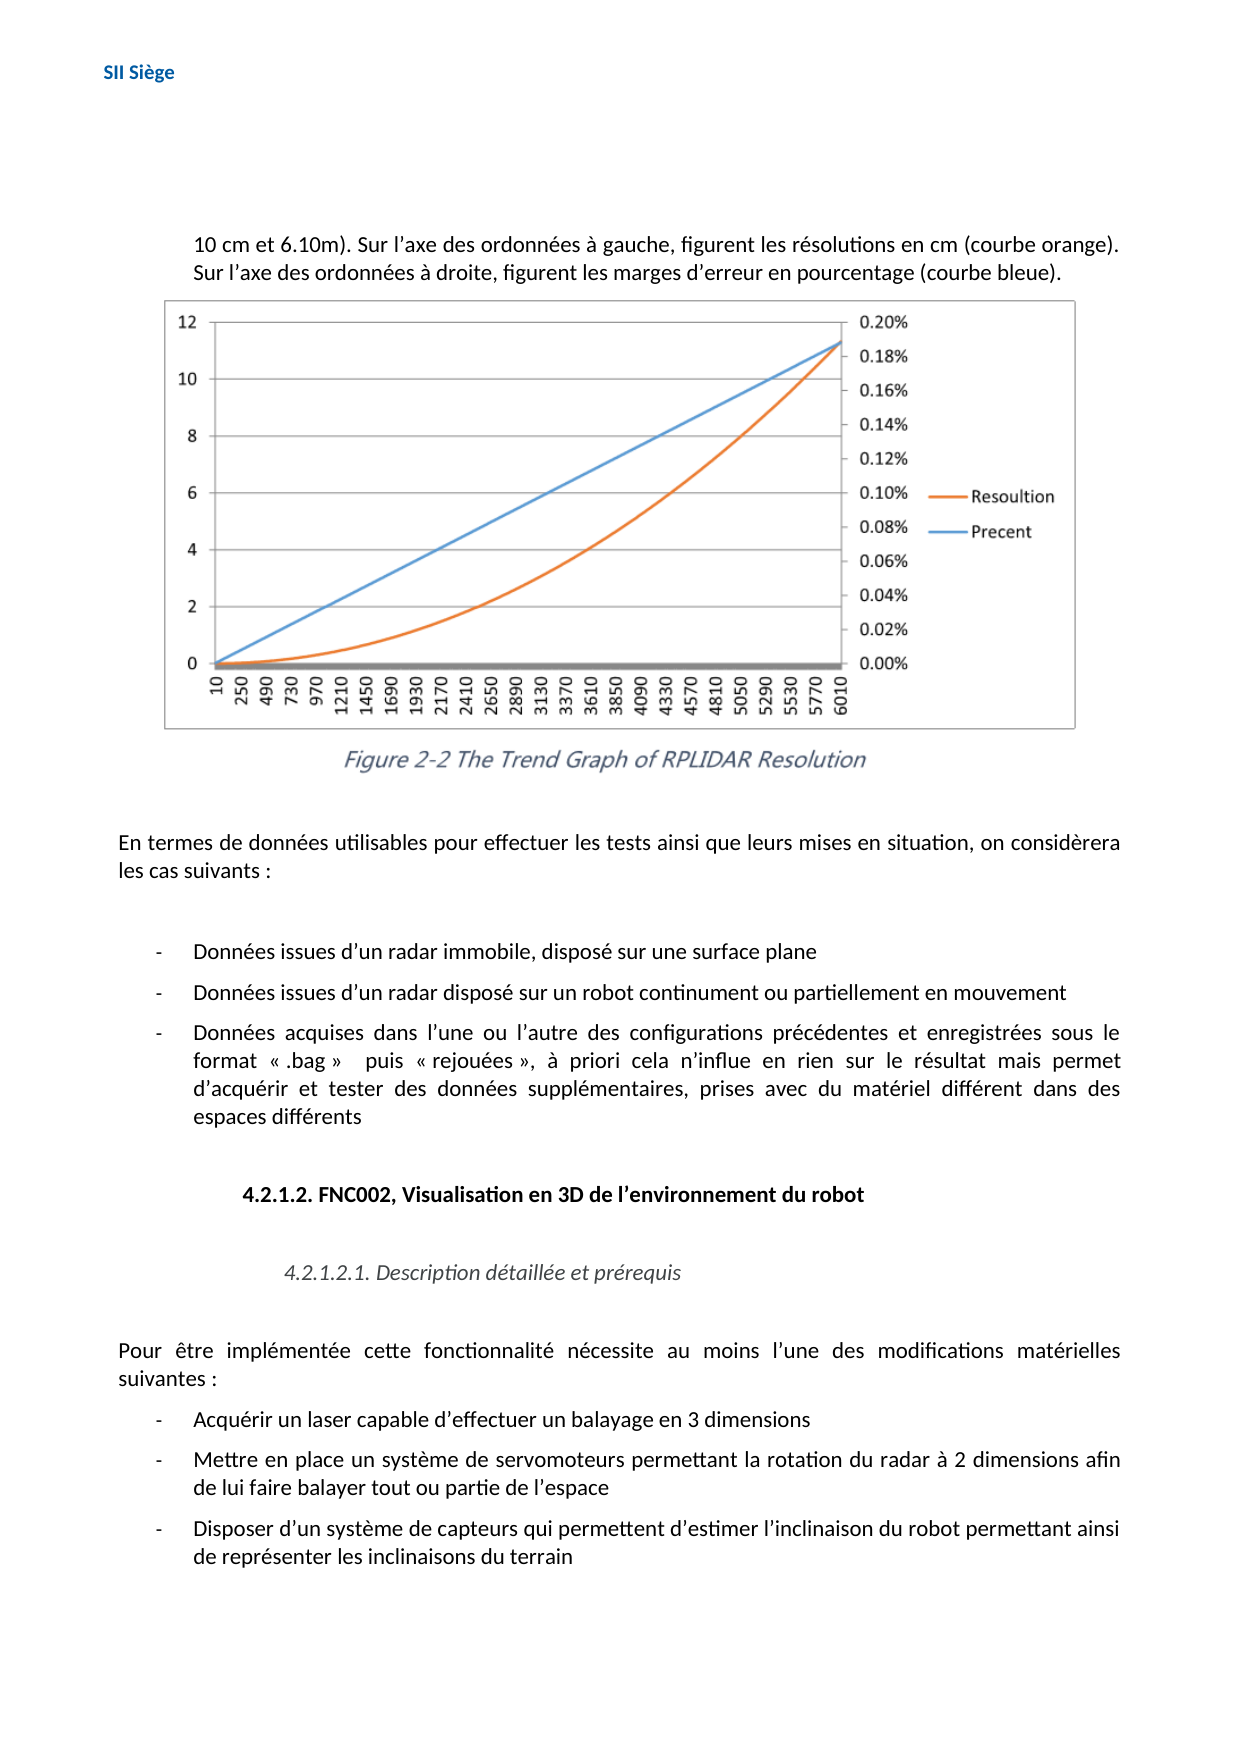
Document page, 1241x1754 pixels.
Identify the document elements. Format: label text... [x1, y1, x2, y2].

subtitle Description détaillée et prérequis [283, 1258, 1122, 1286]
text En termes de données utilisables pour effectuer les tests ainsi que leurs mises en situation, on considèrera les cas suivants : [118, 828, 1122, 884]
list Données acquises dans l’une ou l’autre des configurations précédentes et enregistrées sous le format « .bag » puis « rejouées », à priori cela n’influe en rien sur le résultat mais permet d’acquérir et tester des données supplémentaires, prises avec du matériel différent dans des espaces différents [156, 1018, 1122, 1130]
list Données issues d’un radar disposé sur un robot continument ou partiellement en mouvement [156, 978, 1122, 1006]
text Pour être implémentée cette fonctionnalité nécessite au moins l’une des modifications matérielles suivantes : [118, 1336, 1122, 1392]
picture [162, 299, 1078, 776]
list Données issues d’un radar immobile, disposé sur une surface plane [156, 937, 1122, 965]
list Mettre en place un système de servomoteurs permettant la rotation du radar à 2 dimensions afin de lui faire balayer tout ou partie de l’espace [156, 1446, 1122, 1502]
list Acquérir un laser capable d’effectuer un balayage en 3 dimensions [156, 1405, 1122, 1433]
list Disposer d’un système de capteurs qui permettent d’estimer l’inclinaison du robot permettant ainsi de représenter les inclinaisons du terrain [156, 1514, 1122, 1570]
list 10 cm et 6.10m). Sur l’axe des ordonnées à gauche, figurent les résolutions en cm (courbe orange). Sur l’axe des ordonnées à droite, figurent les marges d’erreur en pourcentage (courbe bleue). [156, 230, 1122, 286]
subtitle FNC002, Visualisation en 3D de l’environnement du robot [242, 1180, 1122, 1208]
